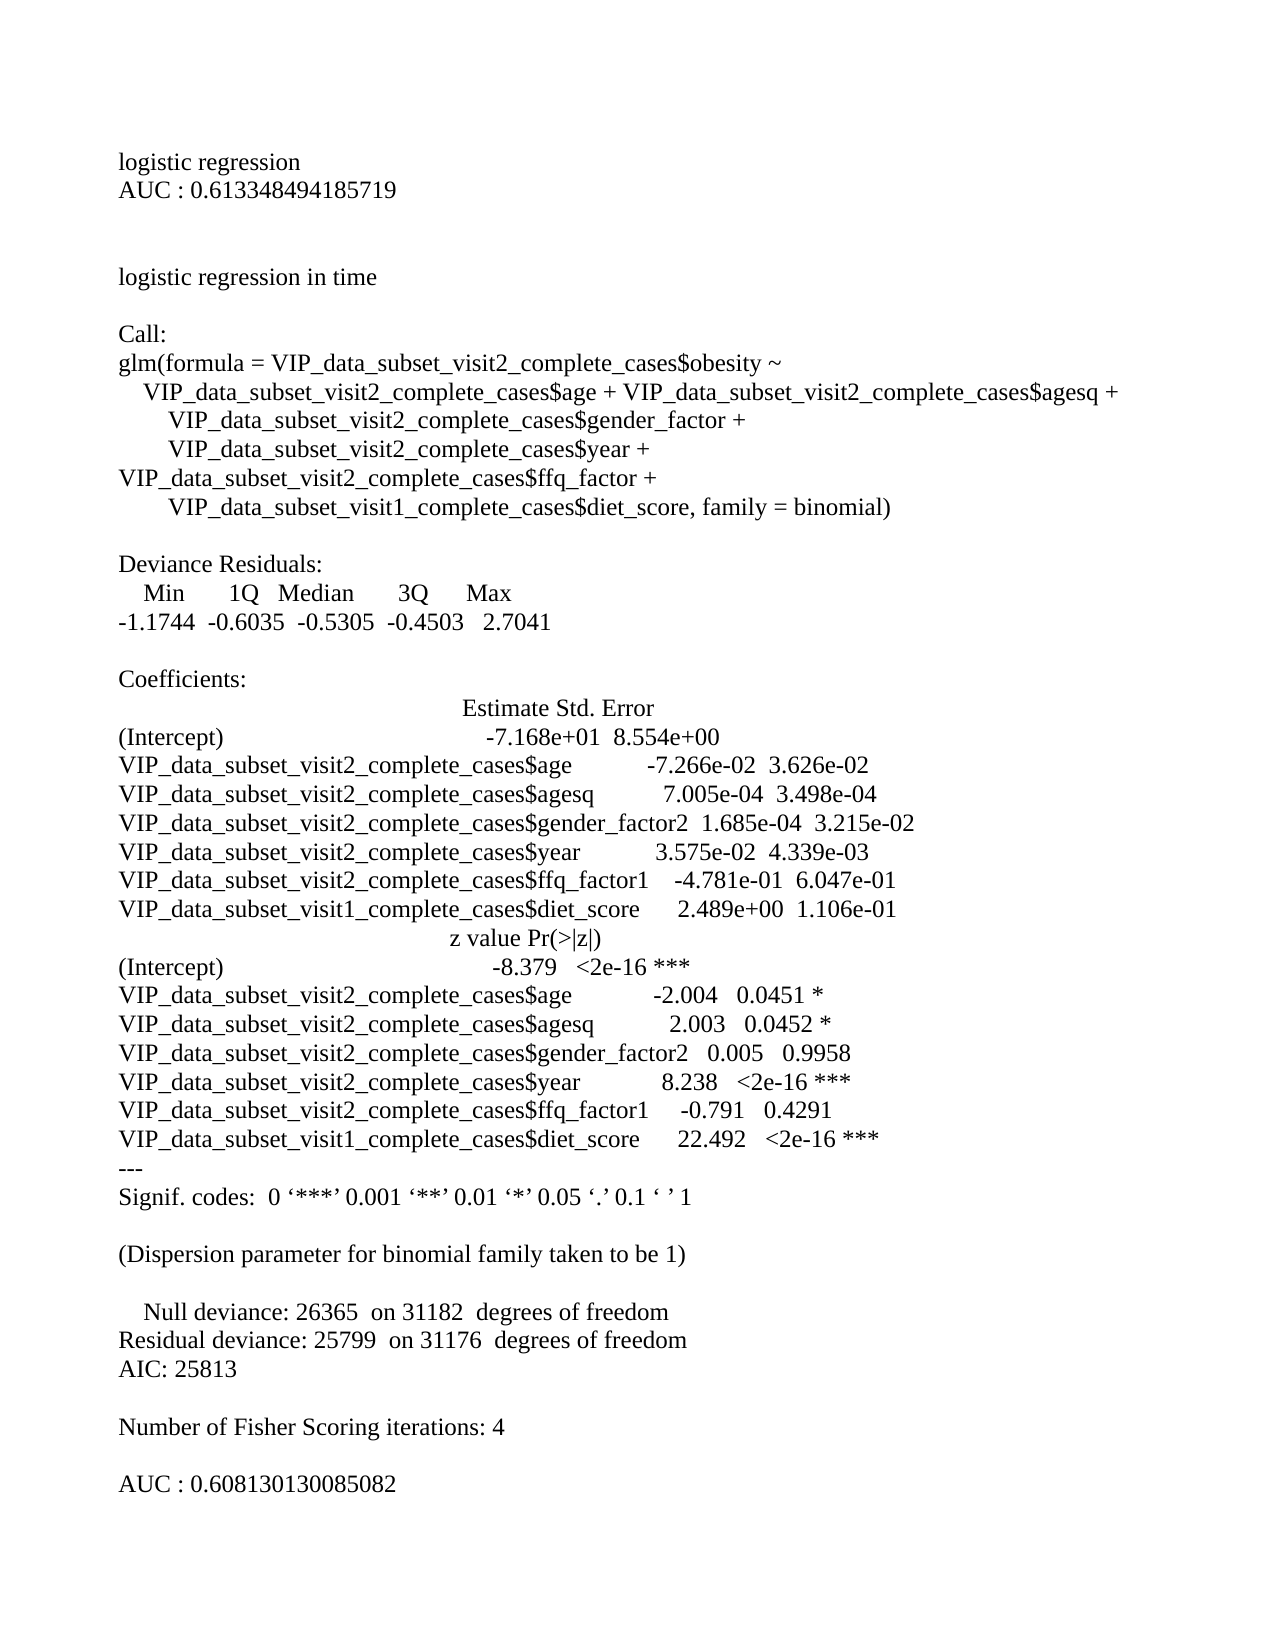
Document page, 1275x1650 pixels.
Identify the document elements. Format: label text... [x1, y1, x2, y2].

text VIP_data_subset_visit2_complete_cases$age + VIP_data_subset_visit2_complete_cases$agesq + [118, 377, 1157, 406]
text VIP_data_subset_visit2_complete_cases$gender_factor + [118, 406, 1157, 434]
text z value Pr(>|z|) [118, 923, 1157, 952]
text VIP_data_subset_visit1_complete_cases$diet_score 2.489e+00 1.106e-01 [118, 894, 1157, 923]
text --- [118, 1153, 1157, 1182]
text VIP_data_subset_visit1_complete_cases$diet_score 22.492 <2e-16 *** [118, 1124, 1157, 1153]
text AUC : 0.608130130085082 [118, 1469, 1157, 1498]
text AIC: 25813 [118, 1354, 1157, 1383]
text (Dispersion parameter for binomial family taken to be 1) [118, 1239, 1157, 1268]
text Call: [118, 319, 1157, 348]
text VIP_data_subset_visit1_complete_cases$diet_score, family = binomial) [118, 492, 1157, 521]
text Estimate Std. Error [118, 693, 1157, 722]
text VIP_data_subset_visit2_complete_cases$agesq 2.003 0.0452 * [118, 1009, 1157, 1038]
text glm(formula = VIP_data_subset_visit2_complete_cases$obesity ~ [118, 348, 1157, 377]
text VIP_data_subset_visit2_complete_cases$year 3.575e-02 4.339e-03 [118, 837, 1157, 866]
text VIP_data_subset_visit2_complete_cases$ffq_factor1 -0.791 0.4291 [118, 1096, 1157, 1124]
text VIP_data_subset_visit2_complete_cases$year 8.238 <2e-16 *** [118, 1067, 1157, 1096]
text AUC : 0.613348494185719 [118, 176, 1157, 204]
text Null deviance: 26365 on 31182 degrees of freedom [118, 1297, 1157, 1326]
text Signif. codes: 0 ‘***’ 0.001 ‘**’ 0.01 ‘*’ 0.05 ‘.’ 0.1 ‘ ’ 1 [118, 1182, 1157, 1211]
text -1.1744 -0.6035 -0.5305 -0.4503 2.7041 [118, 607, 1157, 636]
text Coefficients: [118, 664, 1157, 693]
text Residual deviance: 25799 on 31176 degrees of freedom [118, 1326, 1157, 1354]
text Min 1Q Median 3Q Max [118, 578, 1157, 607]
text VIP_data_subset_visit2_complete_cases$gender_factor2 0.005 0.9958 [118, 1038, 1157, 1067]
text VIP_data_subset_visit2_complete_cases$age -7.266e-02 3.626e-02 [118, 751, 1157, 779]
text (Intercept) -8.379 <2e-16 *** [118, 952, 1157, 981]
text VIP_data_subset_visit2_complete_cases$ffq_factor1 -4.781e-01 6.047e-01 [118, 866, 1157, 894]
text VIP_data_subset_visit2_complete_cases$age -2.004 0.0451 * [118, 981, 1157, 1009]
text logistic regression [118, 147, 1157, 176]
text VIP_data_subset_visit2_complete_cases$gender_factor2 1.685e-04 3.215e-02 [118, 808, 1157, 837]
text VIP_data_subset_visit2_complete_cases$agesq 7.005e-04 3.498e-04 [118, 779, 1157, 808]
text Number of Fisher Scoring iterations: 4 [118, 1412, 1157, 1441]
text Deviance Residuals: [118, 549, 1157, 578]
text VIP_data_subset_visit2_complete_cases$year + VIP_data_subset_visit2_complete_cases$ffq_factor + [118, 434, 1157, 492]
text (Intercept) -7.168e+01 8.554e+00 [118, 722, 1157, 751]
text logistic regression in time [118, 262, 1157, 291]
